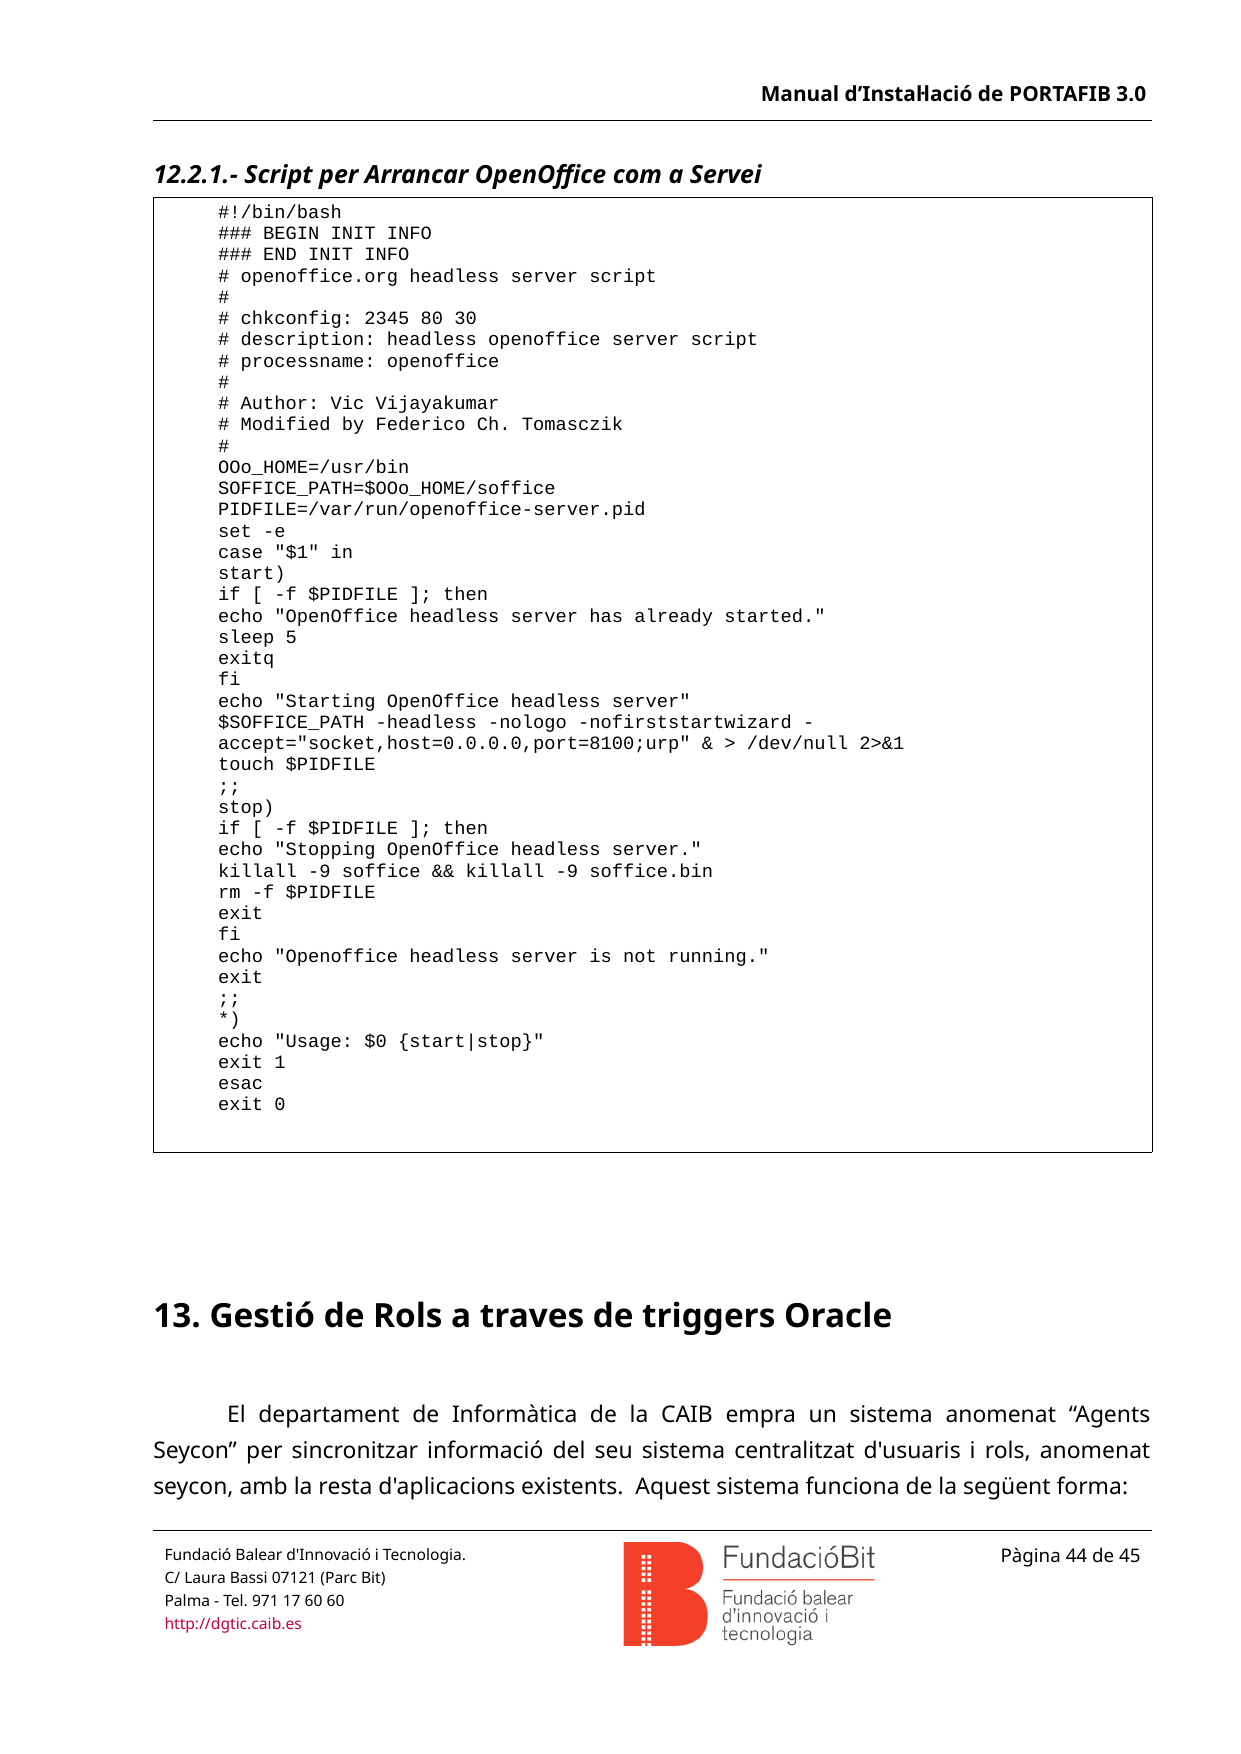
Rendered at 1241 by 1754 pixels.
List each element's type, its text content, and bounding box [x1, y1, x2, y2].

picture [623, 1542, 875, 1646]
subtitle Script per Arrancar OpenOffice com a Servei [153, 156, 1152, 191]
text El departament de Informàtica de la CAIB empra un sistema anomenat “Agents Seycon” per sincronitzar informació del seu sistema centralitzat d'usuaris i rols, anomenat seycon, amb la resta d'aplicacions existents. Aquest sistema funciona de la següent forma: [153, 1398, 1152, 1501]
subtitle Gestió de Rols a traves de triggers Oracle [153, 1292, 1152, 1337]
table_header #!/bin/bash ### BEGIN INIT INFO ### END INIT INFO # openoffice.org headless server script # # chkconfig: 2345 80 30 # description: headless openoffice server script # processname: openoffice # # Author: Vic Vijayakumar # Modified by Federico Ch. Tomasczik # OOo_HOME=/usr/bin SOFFICE_PATH=$OOo_HOME/soffice PIDFILE=/var/run/openoffice-server.pid set -e case "$1" in start) if [ -f $PIDFILE ]; then echo "OpenOffice headless server has already started." sleep 5 exitq fi echo "Starting OpenOffice headless server" $SOFFICE_PATH -headless -nologo -nofirststartwizard -accept="socket,host=0.0.0.0,port=8100;urp" & > /dev/null 2>&1 touch $PIDFILE ;; stop) if [ -f $PIDFILE ]; then echo "Stopping OpenOffice headless server." killall -9 soffice && killall -9 soffice.bin rm -f $PIDFILE exit fi echo "Openoffice headless server is not running." exit ;; *) echo "Usage: $0 {start|stop}" exit 1 esac exit 0 [154, 198, 1152, 1152]
